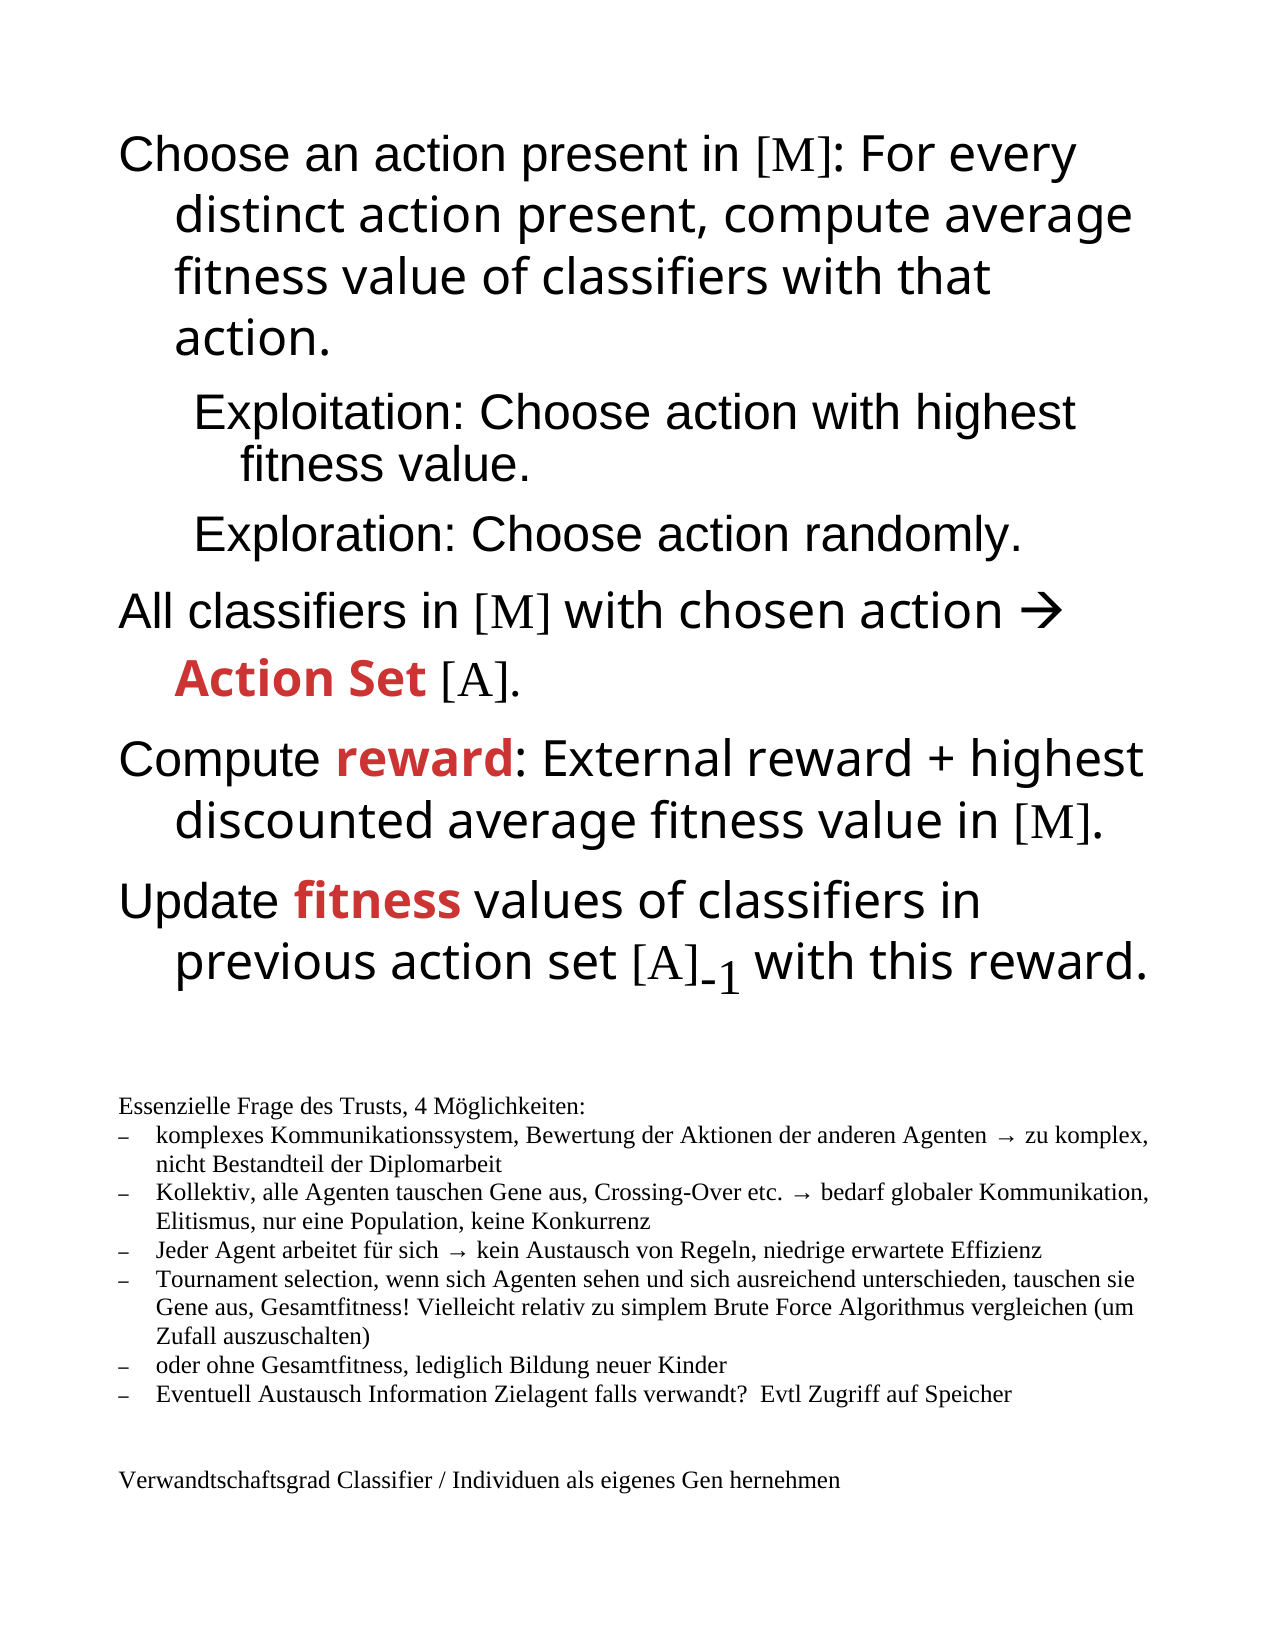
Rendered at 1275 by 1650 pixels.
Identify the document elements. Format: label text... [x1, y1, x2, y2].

list oder ohne Gesamtfitness, lediglich Bildung neuer Kinder [118, 1350, 1157, 1379]
text Exploitation: Choose action with highest fitness value. [193, 383, 1157, 492]
text Exploration: Choose action randomly. [193, 504, 1157, 562]
text All classifiers in [M] with chosen action  Action Set [A]. [118, 574, 1157, 711]
list komplexes Kommunikationssystem, Bewertung der Aktionen der anderen Agenten → zu komplex, nicht Bestandteil der Diplomarbeit [118, 1120, 1157, 1177]
text Update fitness values of classifiers in previous action set [A]-1 with this reward. [118, 865, 1157, 1005]
list Kollektiv, alle Agenten tauschen Gene aus, Crossing-Over etc. → bedarf globaler Kommunikation, Elitismus, nur eine Population, keine Konkurrenz [118, 1177, 1157, 1235]
text Compute reward: External reward + highest discounted average fitness value in [M]. [118, 723, 1157, 853]
list Eventuell Austausch Information Zielagent falls verwandt? Evtl Zugriff auf Speicher [118, 1379, 1157, 1407]
text Essenzielle Frage des Trusts, 4 Möglichkeiten: [118, 1091, 1157, 1120]
list Tournament selection, wenn sich Agenten sehen und sich ausreichend unterschieden, tauschen sie Gene aus, Gesamtfitness! Vielleicht relativ zu simplem Brute Force Algorithmus vergleichen (um Zufall auszuschalten) [118, 1264, 1157, 1350]
text Choose an action present in [M]: For every distinct action present, compute average fitness value of classifiers with that action. [118, 118, 1157, 370]
list Jeder Agent arbeitet für sich → kein Austausch von Regeln, niedrige erwartete Effizienz [118, 1235, 1157, 1264]
text Verwandtschaftsgrad Classifier / Individuen als eigenes Gen hernehmen [118, 1465, 1157, 1494]
